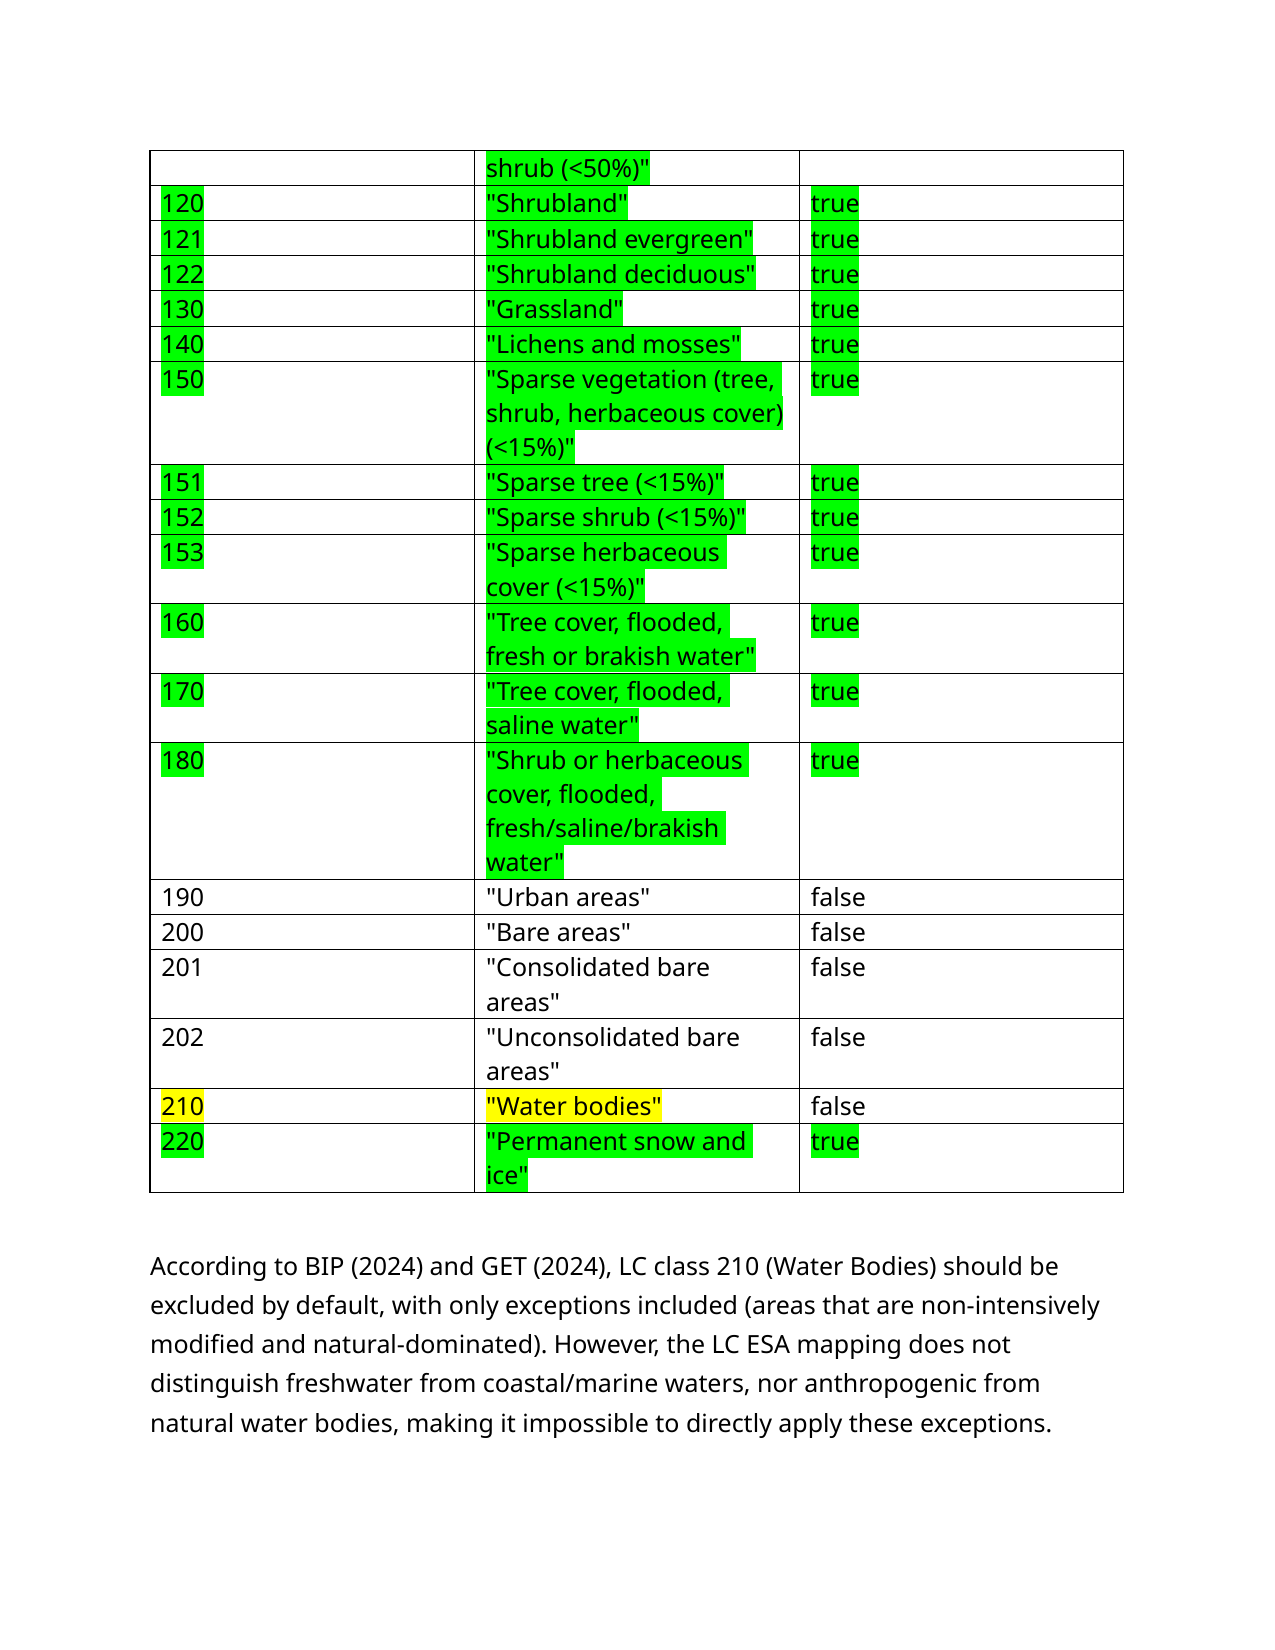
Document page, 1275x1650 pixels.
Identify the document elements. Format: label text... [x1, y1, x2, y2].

table_cell "Grassland" [475, 291, 799, 326]
table_cell 160 [151, 604, 474, 672]
table_cell "Shrubland" [475, 186, 799, 220]
table_cell 122 [151, 256, 474, 290]
table_cell true [800, 674, 1123, 742]
table_cell "Permanent snow and ice" [475, 1124, 799, 1192]
table_cell 130 [151, 291, 474, 326]
table_cell "Consolidated bare areas" [475, 950, 799, 1018]
table_cell "Shrubland evergreen" [475, 221, 799, 255]
table_cell 200 [151, 915, 474, 949]
table_cell "Sparse shrub (<15%)" [475, 500, 799, 534]
table_cell false [800, 950, 1123, 1018]
table_cell 120 [151, 186, 474, 220]
table_cell 201 [151, 950, 474, 1018]
table_cell true [800, 362, 1123, 464]
table_cell 121 [151, 221, 474, 255]
table_cell "Bare areas" [475, 915, 799, 949]
table_cell [151, 151, 474, 185]
table_cell shrub (<50%)" [475, 151, 799, 185]
table_cell 190 [151, 880, 474, 914]
table_cell true [800, 465, 1123, 499]
table_cell 150 [151, 362, 474, 464]
table_cell false [800, 915, 1123, 949]
table_cell "Unconsolidated bare areas" [475, 1019, 799, 1087]
table_cell true [800, 221, 1123, 255]
table_cell "Tree cover, flooded, fresh or brakish water" [475, 604, 799, 672]
table_cell "Water bodies" [475, 1089, 799, 1122]
table_cell 210 [151, 1089, 474, 1122]
table_cell true [800, 604, 1123, 672]
table_cell 140 [151, 327, 474, 361]
table_cell true [800, 256, 1123, 290]
table_cell true [800, 500, 1123, 534]
table_cell 180 [151, 743, 474, 879]
table_cell "Tree cover, flooded, saline water" [475, 674, 799, 742]
table_cell 202 [151, 1019, 474, 1087]
table_cell "Shrub or herbaceous cover, flooded, fresh/saline/brakish water" [475, 743, 799, 879]
table_cell "Sparse tree (<15%)" [475, 465, 799, 499]
table_cell true [800, 327, 1123, 361]
table_cell false [800, 1019, 1123, 1087]
table_cell "Sparse herbaceous cover (<15%)" [475, 535, 799, 603]
table_cell false [800, 880, 1123, 914]
table_cell "Shrubland deciduous" [475, 256, 799, 290]
table_cell true [800, 535, 1123, 603]
text According to BIP (2024) and GET (2024), LC class 210 (Water Bodies) should be excluded by default, with only exceptions included (areas that are non-intensively modified and natural-dominated). However, the LC ESA mapping does not distinguish freshwater from coastal/marine waters, nor anthropogenic from natural water bodies, making it impossible to directly apply these exceptions. [150, 1248, 1125, 1439]
table_cell 220 [151, 1124, 474, 1192]
table_cell 153 [151, 535, 474, 603]
table_cell true [800, 1124, 1123, 1192]
table_cell 152 [151, 500, 474, 534]
table_cell false [800, 1089, 1123, 1122]
table_cell "Lichens and mosses" [475, 327, 799, 361]
table_cell 151 [151, 465, 474, 499]
table_cell true [800, 291, 1123, 326]
table_cell true [800, 186, 1123, 220]
table_cell 170 [151, 674, 474, 742]
table_cell "Sparse vegetation (tree, shrub, herbaceous cover) (<15%)" [475, 362, 799, 464]
table_cell [800, 151, 1123, 185]
table_cell true [800, 743, 1123, 879]
table_cell "Urban areas" [475, 880, 799, 914]
